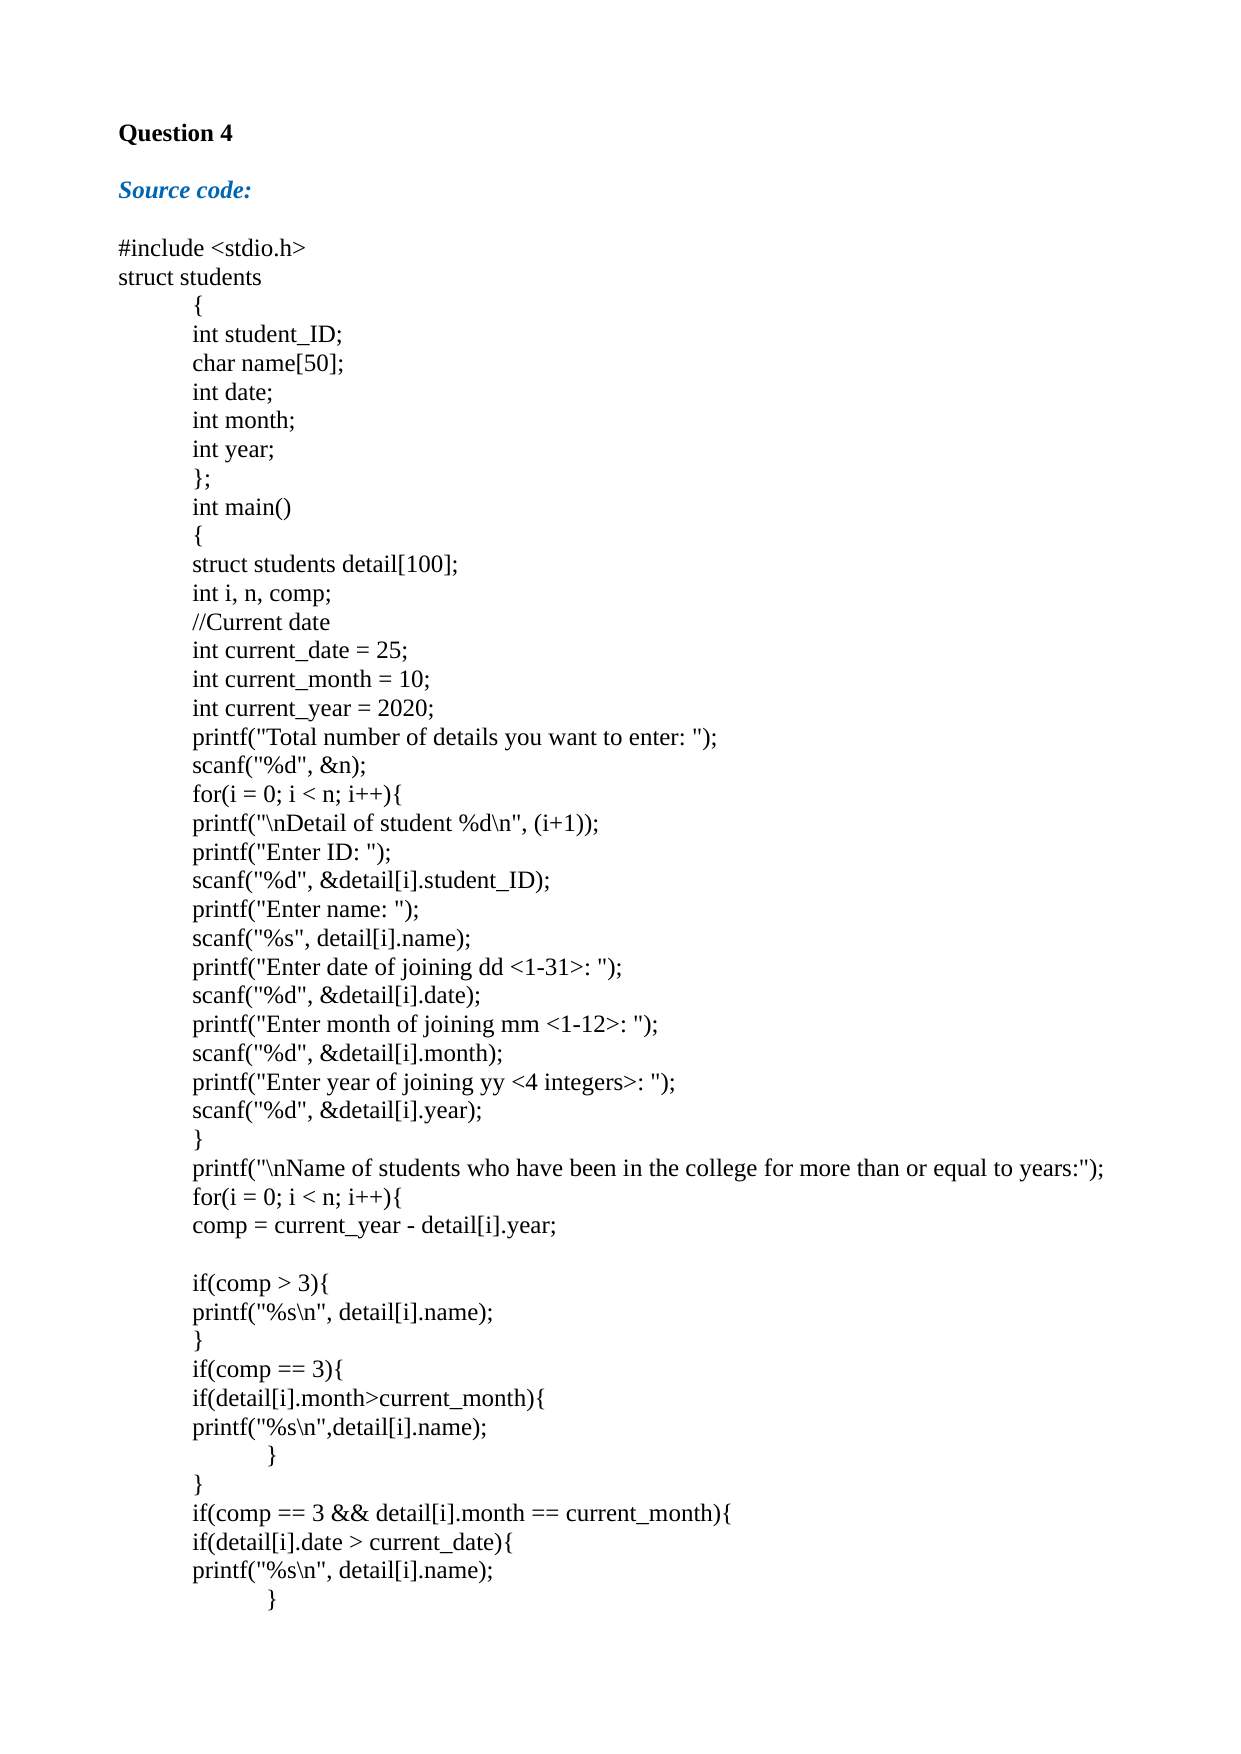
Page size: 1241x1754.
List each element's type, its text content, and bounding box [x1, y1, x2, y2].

text } [118, 1584, 1122, 1613]
text if(detail[i].date > current_date){ [118, 1527, 1122, 1556]
text { [118, 291, 1122, 319]
text if(detail[i].month>current_month){ [118, 1383, 1122, 1412]
text #include <stdio.h> [118, 233, 1122, 262]
text comp = current_year - detail[i].year; [118, 1211, 1122, 1239]
text for(i = 0; i < n; i++){ [118, 1182, 1122, 1211]
text int main() [118, 492, 1122, 521]
text scanf("%d", &detail[i].year); [118, 1096, 1122, 1124]
text } [118, 1124, 1122, 1153]
text scanf("%d", &n); [118, 751, 1122, 779]
text //Current date [118, 607, 1122, 636]
text } [118, 1441, 1122, 1469]
text printf("%s\n", detail[i].name); [118, 1556, 1122, 1584]
text if(comp > 3){ [118, 1268, 1122, 1297]
text printf("Enter ID: "); [118, 837, 1122, 866]
text }; [118, 463, 1122, 492]
text char name[50]; [118, 348, 1122, 377]
text printf("\nName of students who have been in the college for more than or equal to years:"); [118, 1153, 1122, 1182]
text scanf("%d", &detail[i].student_ID); [118, 866, 1122, 894]
text int i, n, comp; [118, 578, 1122, 607]
text struct students [118, 262, 1122, 291]
text Source code: [118, 176, 1122, 204]
text int current_date = 25; [118, 636, 1122, 664]
text printf("%s\n", detail[i].name); [118, 1297, 1122, 1326]
text int month; [118, 406, 1122, 434]
text if(comp == 3 && detail[i].month == current_month){ [118, 1498, 1122, 1527]
text } [118, 1326, 1122, 1354]
text printf("Enter month of joining mm <1-12>: "); [118, 1009, 1122, 1038]
text Question 4 [118, 118, 1122, 147]
text printf("Enter name: "); [118, 894, 1122, 923]
text scanf("%d", &detail[i].date); [118, 981, 1122, 1009]
text } [118, 1469, 1122, 1498]
text printf("Enter year of joining yy <4 integers>: "); [118, 1067, 1122, 1096]
text printf("Enter date of joining dd <1-31>: "); [118, 952, 1122, 981]
text { [118, 521, 1122, 549]
text scanf("%d", &detail[i].month); [118, 1038, 1122, 1067]
text int year; [118, 434, 1122, 463]
text int date; [118, 377, 1122, 406]
text int student_ID; [118, 319, 1122, 348]
text printf("\nDetail of student %d\n", (i+1)); [118, 808, 1122, 837]
text printf("Total number of details you want to enter: "); [118, 722, 1122, 751]
text for(i = 0; i < n; i++){ [118, 779, 1122, 808]
text int current_year = 2020; [118, 693, 1122, 722]
text scanf("%s", detail[i].name); [118, 923, 1122, 952]
text int current_month = 10; [118, 664, 1122, 693]
text if(comp == 3){ [118, 1354, 1122, 1383]
text struct students detail[100]; [118, 549, 1122, 578]
text printf("%s\n",detail[i].name); [118, 1412, 1122, 1441]
